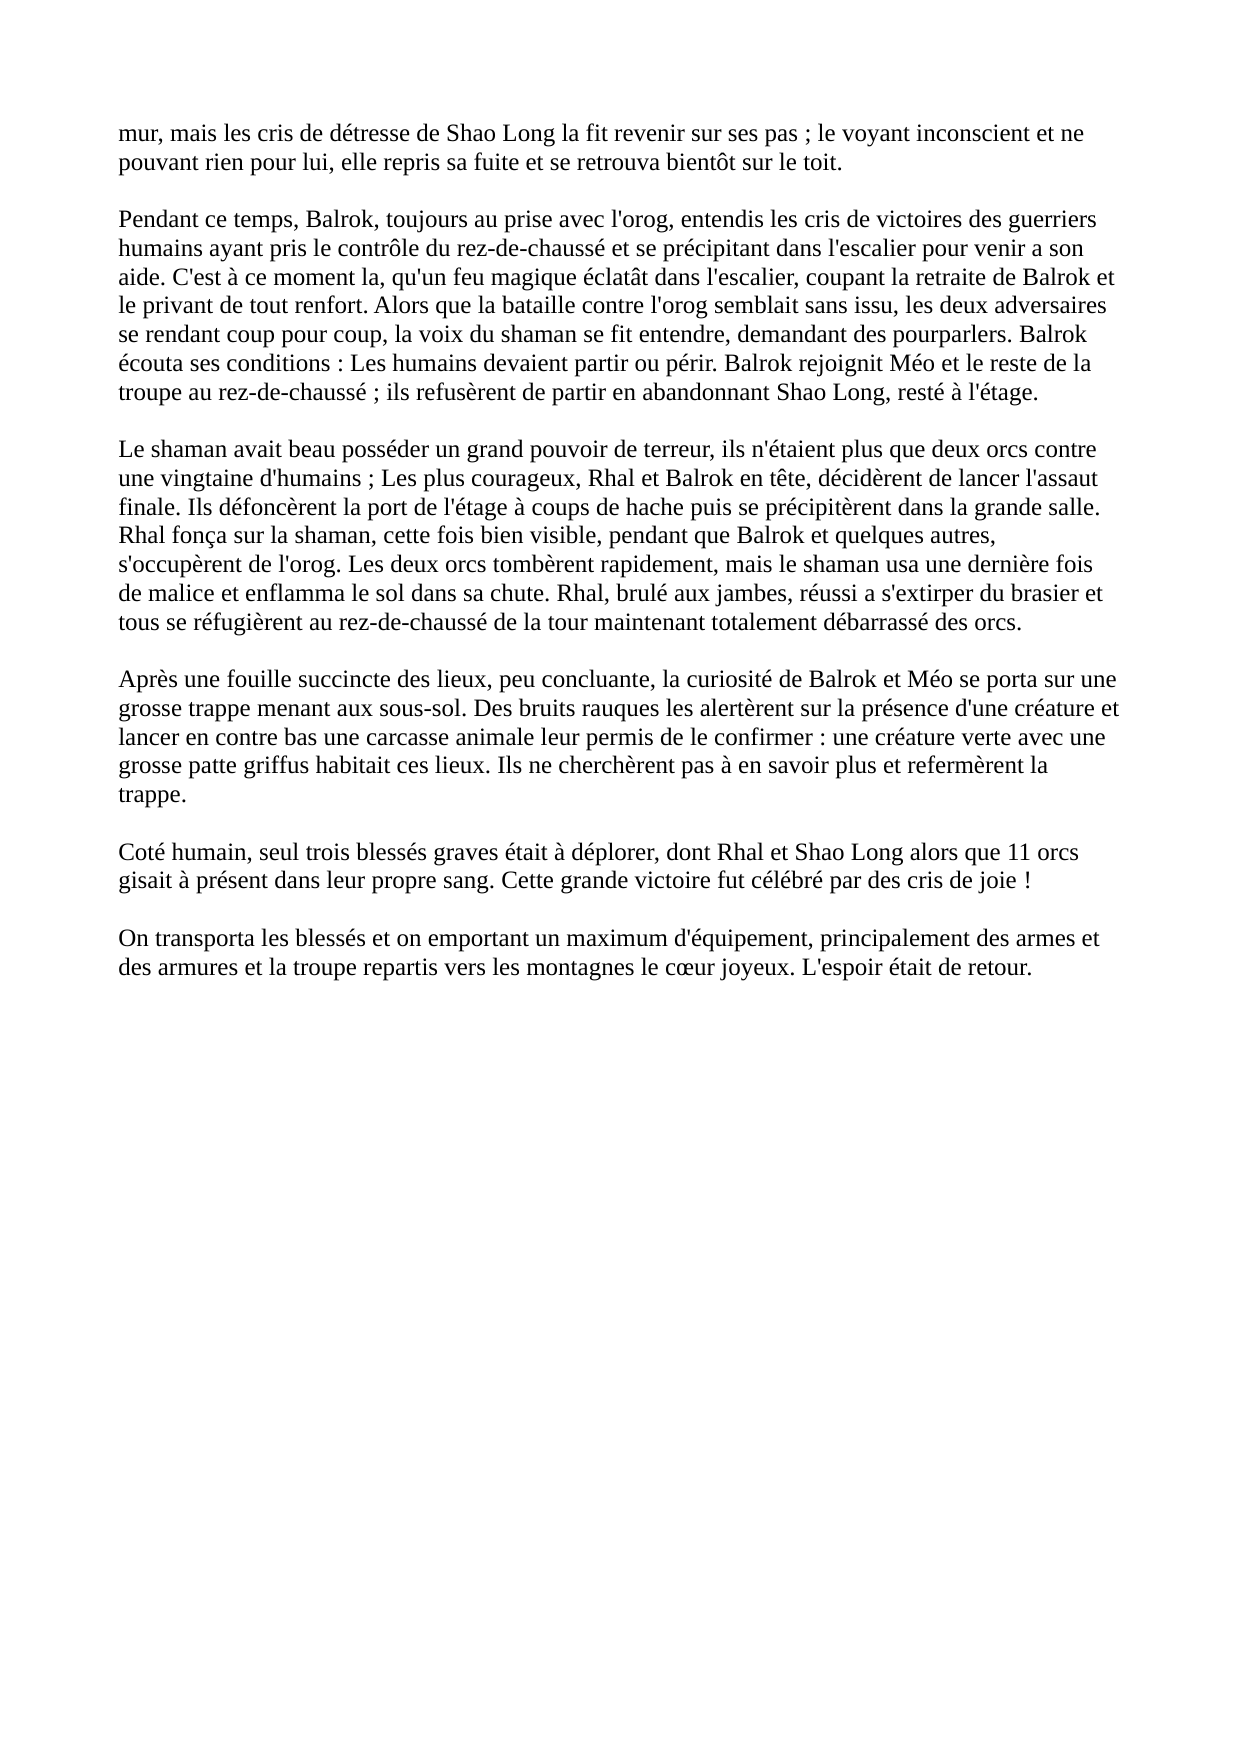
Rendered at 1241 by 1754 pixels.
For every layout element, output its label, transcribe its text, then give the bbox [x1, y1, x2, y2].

text Pendant ce temps, Balrok, toujours au prise avec l'orog, entendis les cris de victoires des guerriers humains ayant pris le contrôle du rez-de-chaussé et se précipitant dans l'escalier pour venir a son aide. C'est à ce moment la, qu'un feu magique éclatât dans l'escalier, coupant la retraite de Balrok et le privant de tout renfort. Alors que la bataille contre l'orog semblait sans issu, les deux adversaires se rendant coup pour coup, la voix du shaman se fit entendre, demandant des pourparlers. Balrok écouta ses conditions : Les humains devaient partir ou périr. Balrok rejoignit Méo et le reste de la troupe au rez-de-chaussé ; ils refusèrent de partir en abandonnant Shao Long, resté à l'étage. [118, 204, 1122, 406]
text Le shaman avait beau posséder un grand pouvoir de terreur, ils n'étaient plus que deux orcs contre une vingtaine d'humains ; Les plus courageux, Rhal et Balrok en tête, décidèrent de lancer l'assaut finale. Ils défoncèrent la port de l'étage à coups de hache puis se précipitèrent dans la grande salle. Rhal fonça sur la shaman, cette fois bien visible, pendant que Balrok et quelques autres, s'occupèrent de l'orog. Les deux orcs tombèrent rapidement, mais le shaman usa une dernière fois de malice et enflamma le sol dans sa chute. Rhal, brulé aux jambes, réussi a s'extirper du brasier et tous se réfugièrent au rez-de-chaussé de la tour maintenant totalement débarrassé des orcs. [118, 434, 1122, 636]
text Coté humain, seul trois blessés graves était à déplorer, dont Rhal et Shao Long alors que 11 orcs gisait à présent dans leur propre sang. Cette grande victoire fut célébré par des cris de joie ! [118, 837, 1122, 894]
text Après une fouille succincte des lieux, peu concluante, la curiosité de Balrok et Méo se porta sur une grosse trappe menant aux sous-sol. Des bruits rauques les alertèrent sur la présence d'une créature et lancer en contre bas une carcasse animale leur permis de le confirmer : une créature verte avec une grosse patte griffus habitait ces lieux. Ils ne cherchèrent pas à en savoir plus et refermèrent la trappe. [118, 664, 1122, 808]
text On transporta les blessés et on emportant un maximum d'équipement, principalement des armes et des armures et la troupe repartis vers les montagnes le cœur joyeux. L'espoir était de retour. [118, 923, 1122, 981]
text mur, mais les cris de détresse de Shao Long la fit revenir sur ses pas ; le voyant inconscient et ne pouvant rien pour lui, elle repris sa fuite et se retrouva bientôt sur le toit. [118, 118, 1122, 176]
